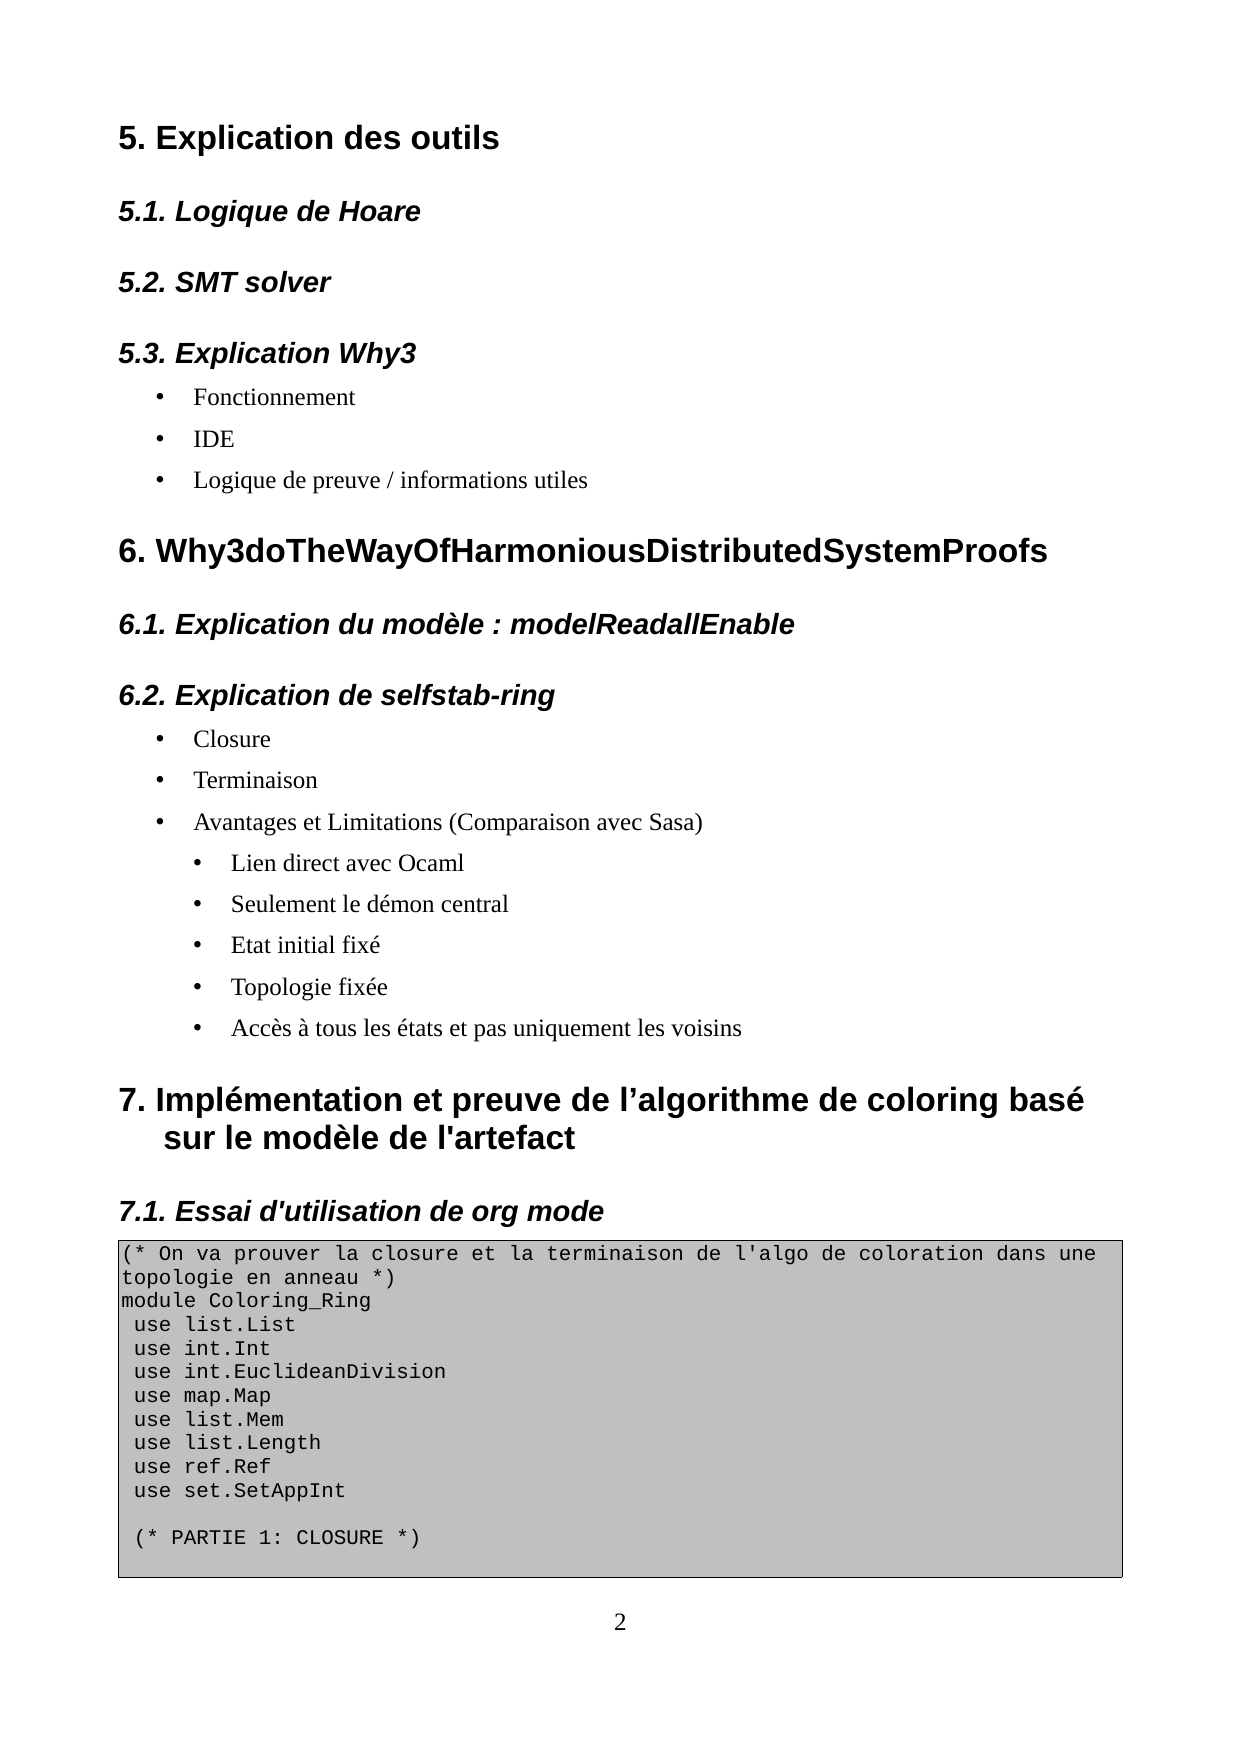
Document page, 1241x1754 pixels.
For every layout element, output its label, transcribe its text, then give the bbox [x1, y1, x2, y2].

text module Coloring_Ring [119, 1287, 1122, 1311]
subtitle Explication du modèle : modelReadallEnable [118, 607, 1122, 641]
list Etat initial fixé [193, 931, 1122, 959]
subtitle Why3doTheWayOfHarmoniousDistributedSystemProofs [118, 531, 1122, 570]
text use list.List [119, 1311, 1122, 1335]
subtitle Explication de selfstab-ring [118, 678, 1122, 712]
text use map.Map [119, 1382, 1122, 1406]
text use list.Length [119, 1429, 1122, 1453]
list Closure [156, 724, 1122, 753]
list Logique de preuve / informations utiles [156, 465, 1122, 494]
subtitle SMT solver [118, 265, 1122, 299]
subtitle Implémentation et preuve de l’algorithme de coloring basé sur le modèle de l'artefact [118, 1079, 1122, 1157]
text use ref.Ref [119, 1453, 1122, 1477]
subtitle Essai d'utilisation de org mode [118, 1194, 1122, 1228]
text use list.Mem [119, 1406, 1122, 1429]
text (* PARTIE 1: CLOSURE *) [119, 1524, 1122, 1548]
text use int.EuclideanDivision [119, 1358, 1122, 1382]
list Avantages et Limitations (Comparaison avec Sasa) [156, 807, 1122, 836]
text use int.Int [119, 1335, 1122, 1358]
text (* On va prouver la closure et la terminaison de l'algo de coloration dans une topologie en anneau *) [119, 1241, 1122, 1287]
list Fonctionnement [156, 382, 1122, 411]
list IDE [156, 424, 1122, 452]
subtitle Explication Why3 [118, 336, 1122, 370]
subtitle Explication des outils [118, 118, 1122, 157]
list Lien direct avec Ocaml [193, 848, 1122, 877]
subtitle Logique de Hoare [118, 194, 1122, 228]
text use set.SetAppInt [119, 1477, 1122, 1500]
list Seulement le démon central [193, 889, 1122, 918]
list Accès à tous les états et pas uniquement les voisins [193, 1013, 1122, 1042]
list Terminaison [156, 766, 1122, 794]
list Topologie fixée [193, 972, 1122, 1001]
